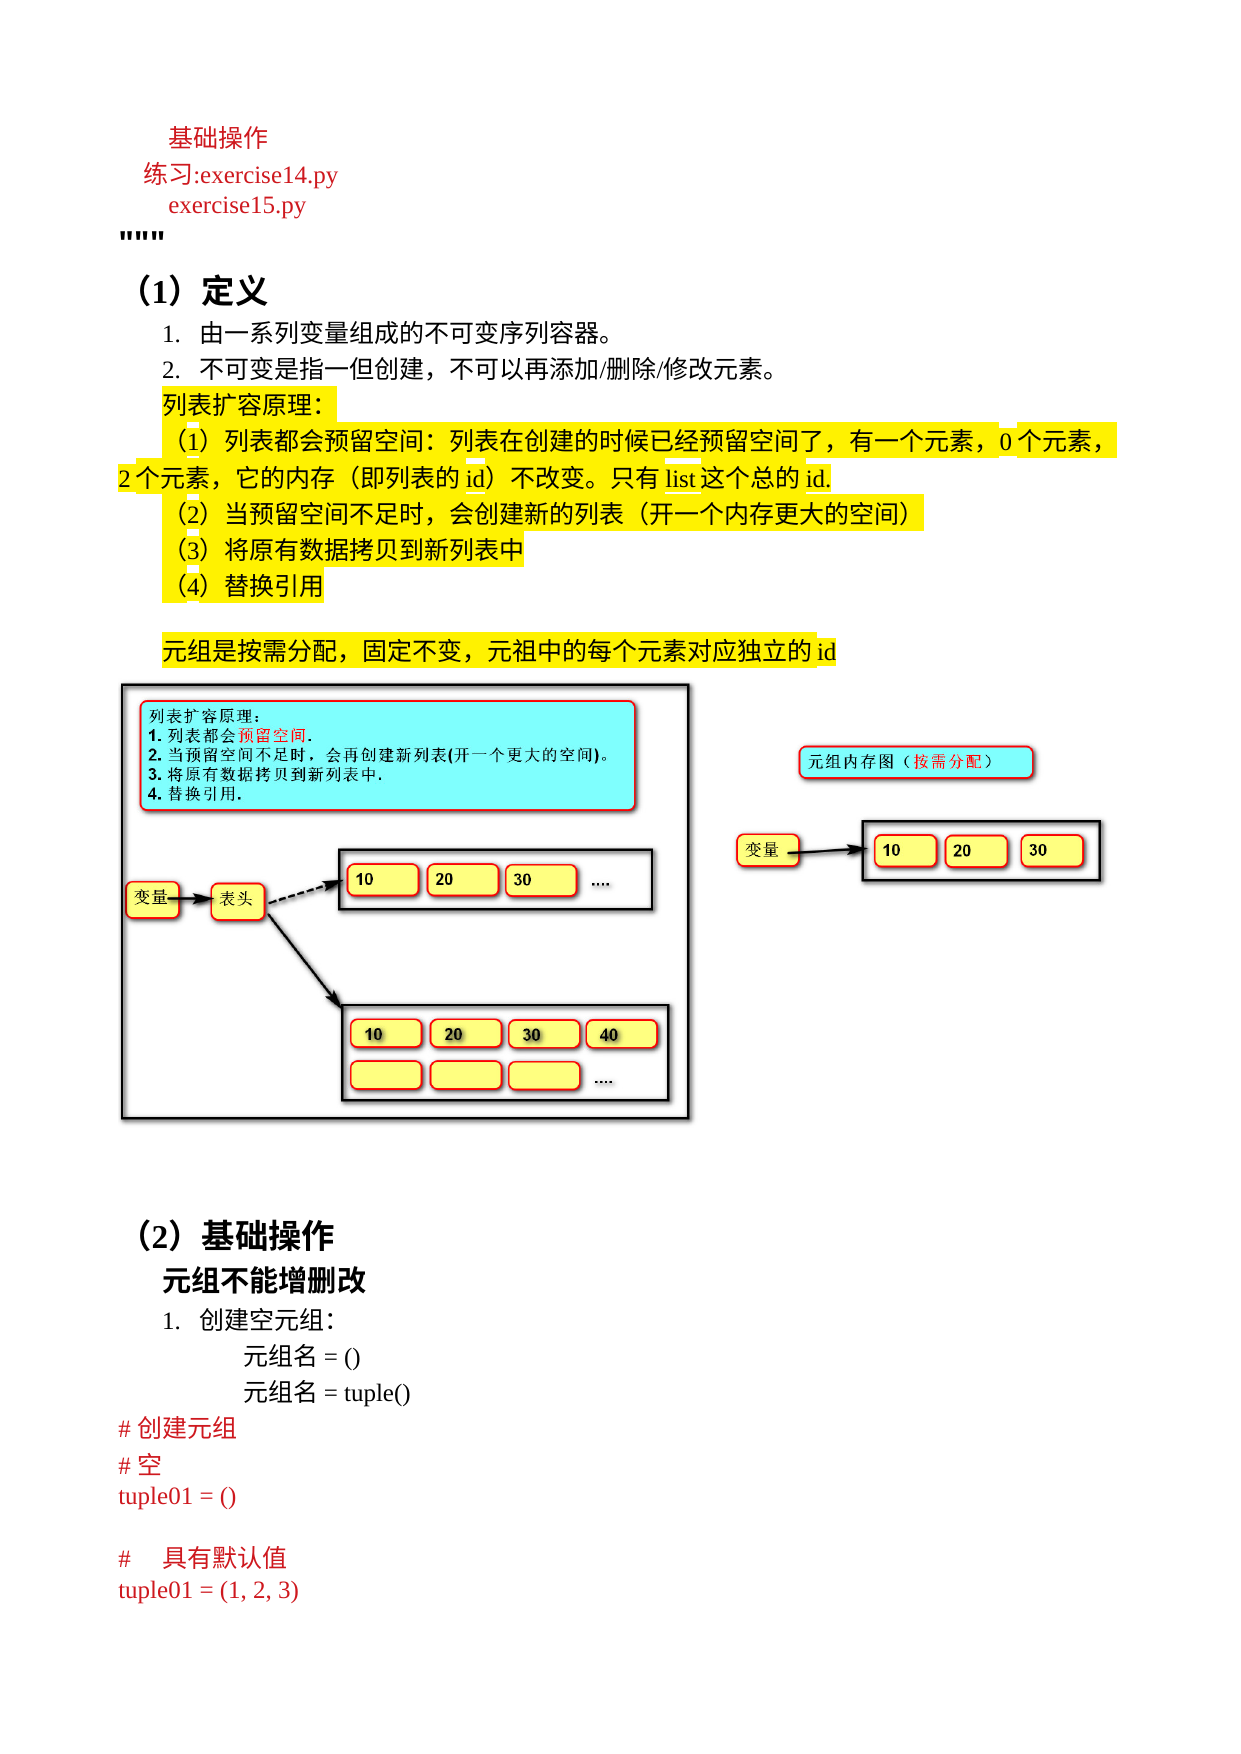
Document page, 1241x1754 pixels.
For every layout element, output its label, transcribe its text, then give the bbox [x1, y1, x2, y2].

picture [118, 668, 1123, 1152]
text （1）定义 [118, 265, 1122, 313]
text （2）基础操作 [118, 1209, 1122, 1258]
text # 具有默认值 [118, 1539, 1122, 1575]
text （3）将原有数据拷贝到新列表中 [118, 531, 1122, 567]
text 元组名 = () [199, 1336, 1122, 1373]
list 创建空元组： [162, 1300, 1122, 1336]
text # 创建元组 [118, 1409, 1122, 1445]
text 列表扩容原理： [118, 386, 1122, 422]
text exercise15.py [118, 191, 1122, 219]
text 基础操作 [118, 118, 1122, 154]
text 练习:exercise14.py [118, 154, 1122, 191]
list 由一系列变量组成的不可变序列容器。 [162, 313, 1122, 349]
text """ [118, 219, 1122, 265]
text （4）替换引用 [118, 567, 1122, 603]
list 不可变是指一但创建，不可以再添加/删除/修改元素。 [162, 349, 1122, 386]
text tuple01 = (1, 2, 3) [118, 1575, 1122, 1604]
text 元组名 = tuple() [199, 1373, 1122, 1409]
text 元组是按需分配，固定不变，元祖中的每个元素对应独立的id [118, 632, 1122, 668]
text 元组不能增删改 [118, 1258, 1122, 1300]
text （2）当预留空间不足时，会创建新的列表（开一个内存更大的空间） [118, 494, 1122, 531]
text tuple01 = () [118, 1481, 1122, 1510]
text （1）列表都会预留空间：列表在创建的时候已经预留空间了，有一个元素，0个元素，2个元素，它的内存（即列表的id）不改变。只有list这个总的id. [118, 422, 1122, 494]
text # 空 [118, 1445, 1122, 1481]
